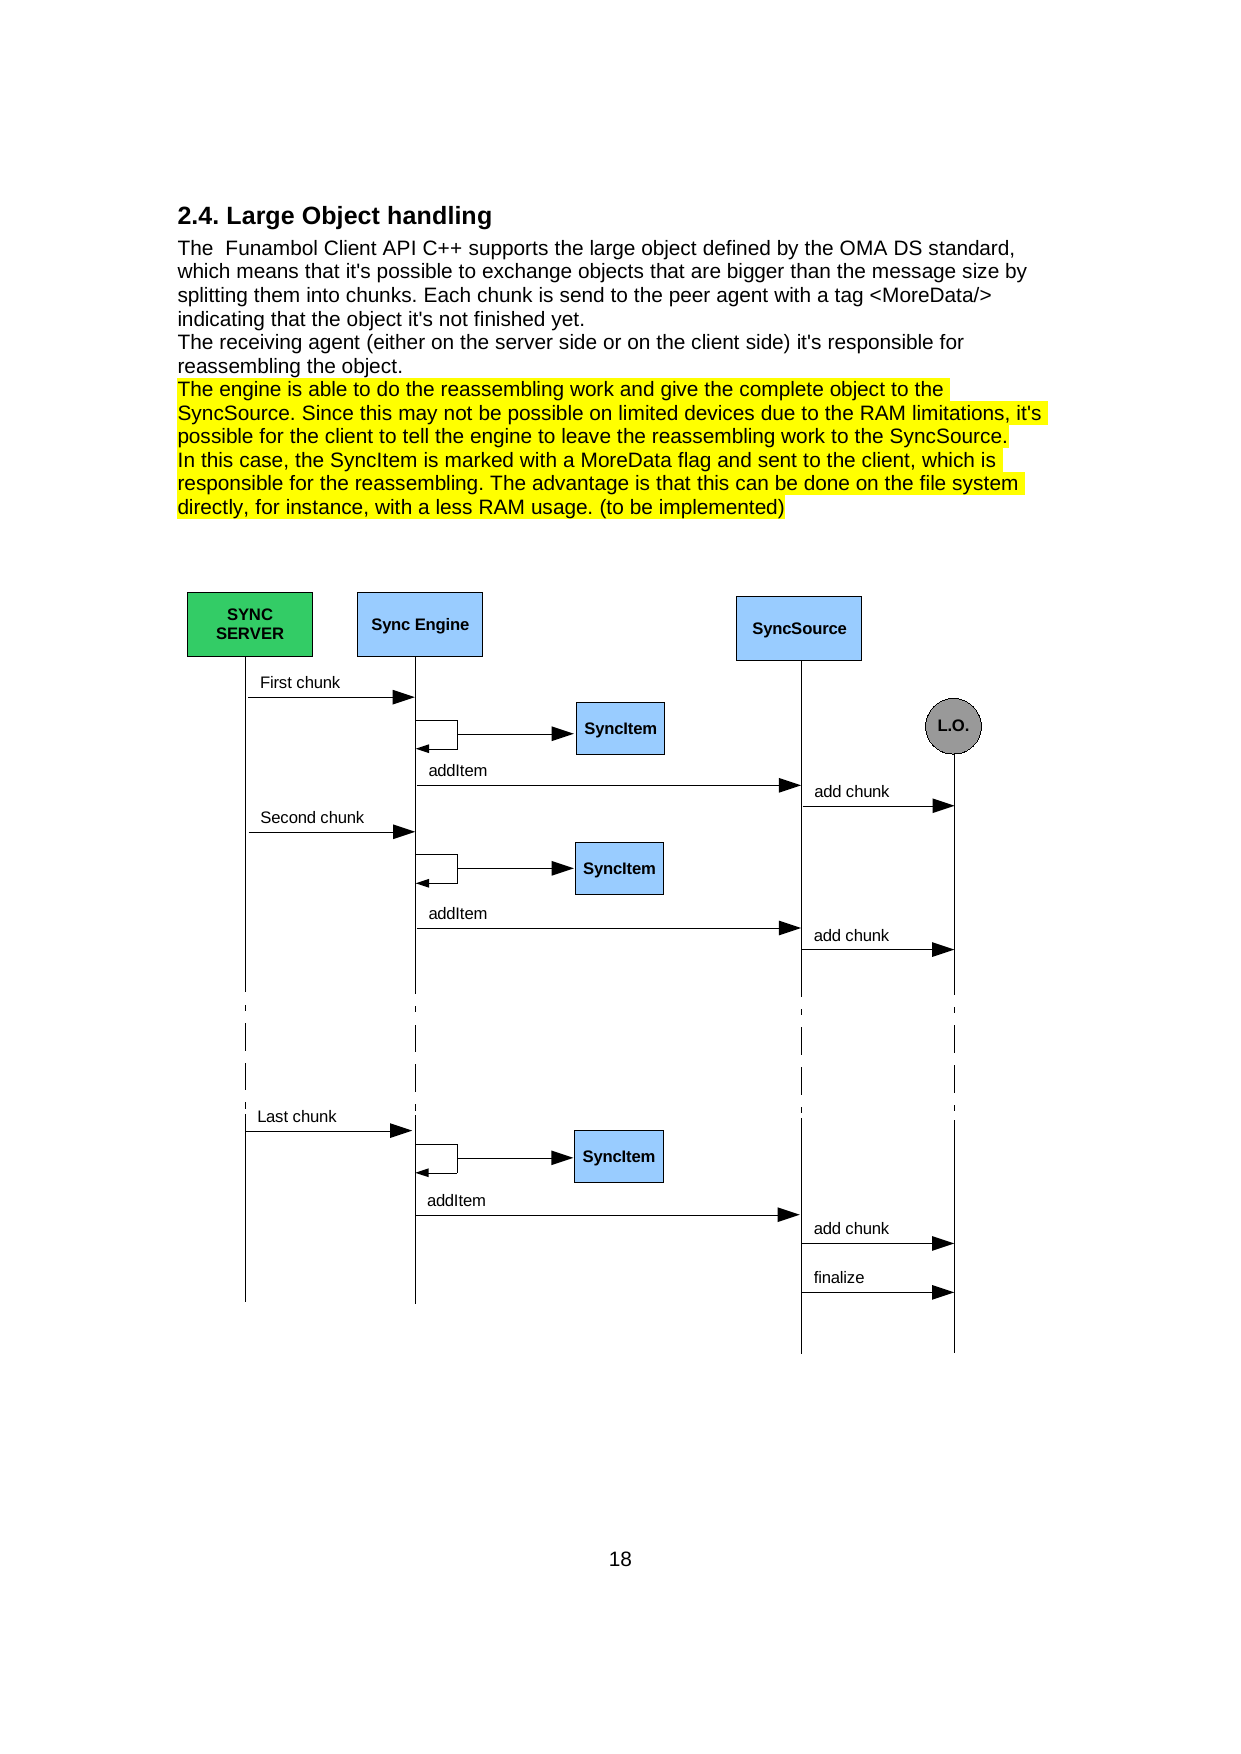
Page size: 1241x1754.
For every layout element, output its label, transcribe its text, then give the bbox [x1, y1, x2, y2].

text The engine is able to do the reassembling work and give the complete object to the SyncSource. Since this may not be possible on limited devices due to the RAM limitations, it's possible for the client to tell the engine to leave the reassembling work to the SyncSource. [177, 378, 1063, 448]
text In this case, the SyncItem is marked with a MoreData flag and sent to the client, which is responsible for the reassembling. The advantage is that this can be done on the file system directly, for instance, with a less RAM usage. (to be implemented) [177, 448, 1063, 519]
subtitle Large Object handling [177, 202, 1063, 230]
text The Funambol Client API C++ supports the large object defined by the OMA DS standard, which means that it's possible to exchange objects that are bigger than the message size by splitting them into chunks. Each chunk is send to the peer agent with a tag <MoreData/> indicating that the object it's not finished yet. [177, 236, 1063, 331]
text The receiving agent (either on the server side or on the client side) it's responsible for reassembling the object. [177, 331, 1063, 378]
